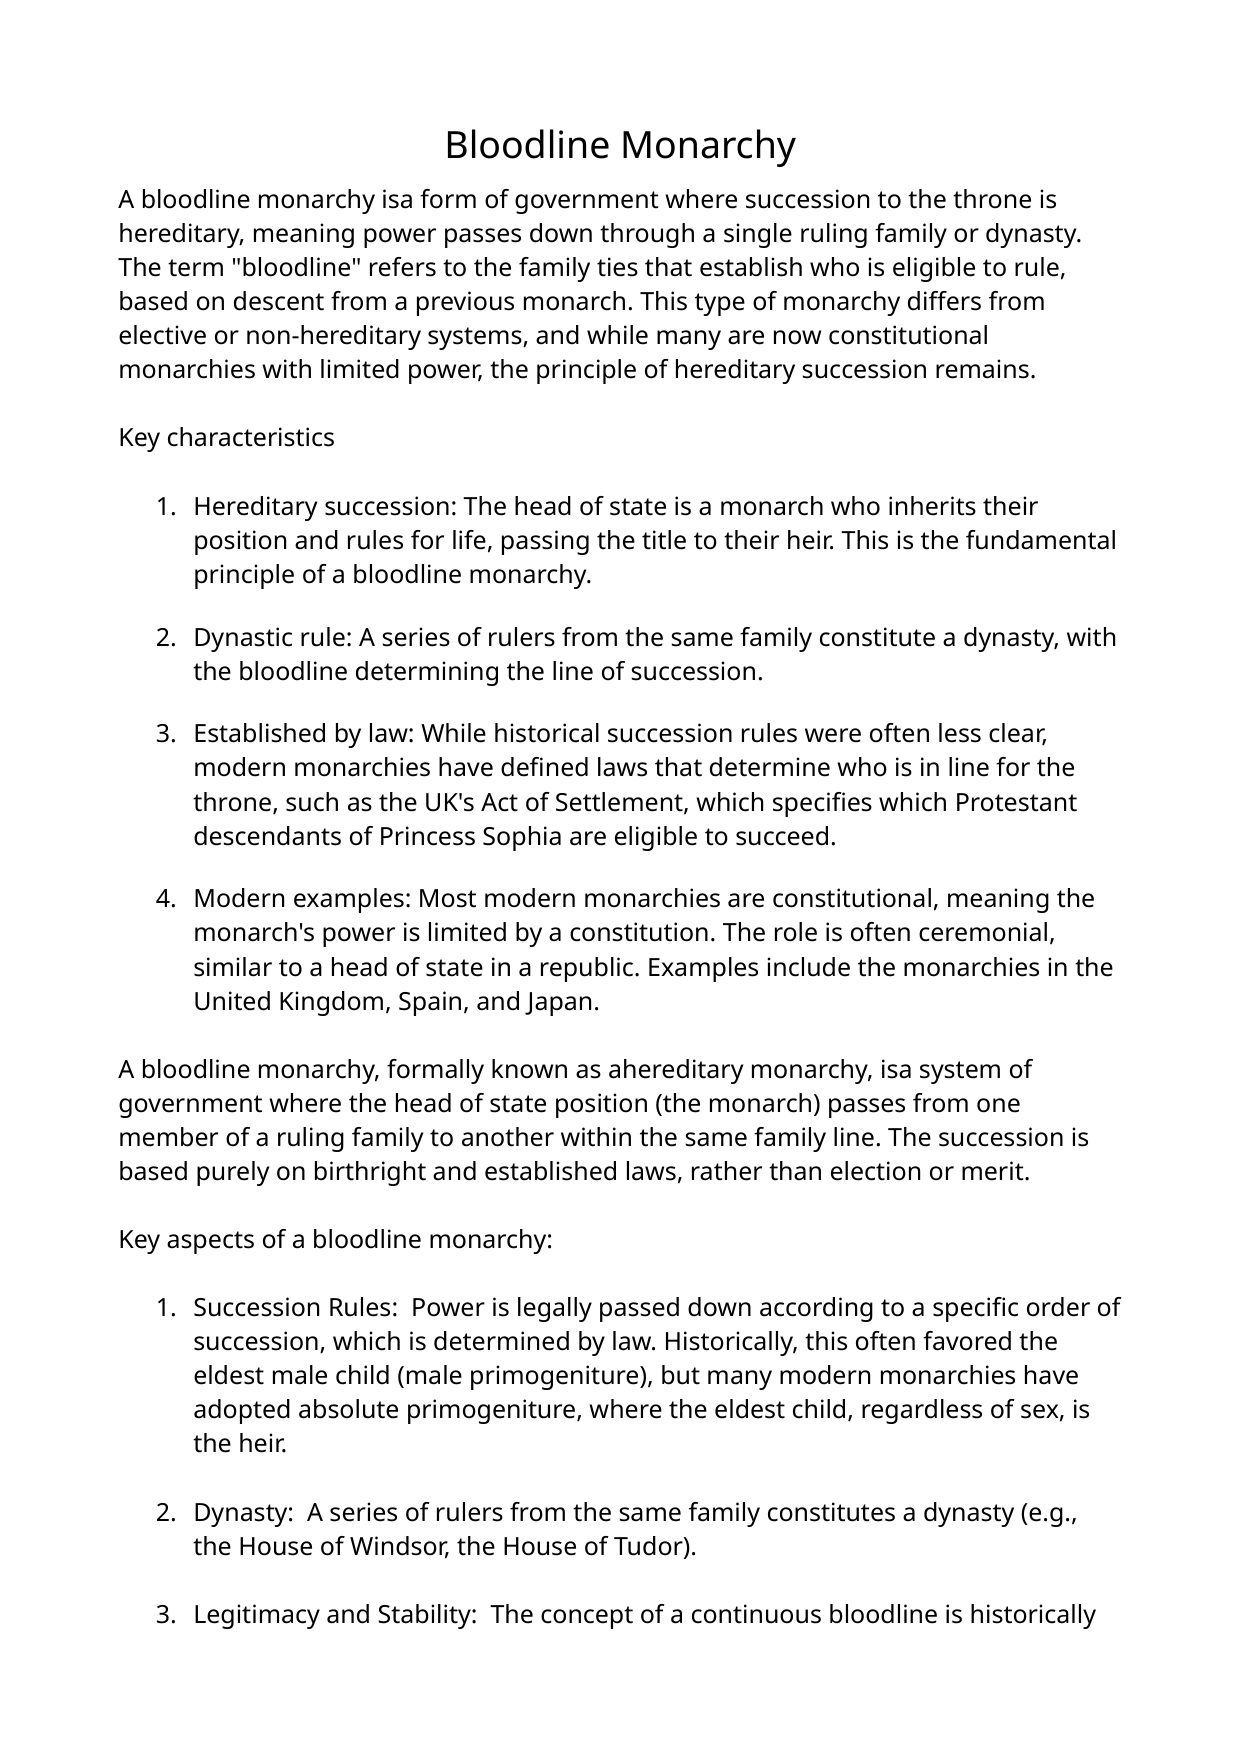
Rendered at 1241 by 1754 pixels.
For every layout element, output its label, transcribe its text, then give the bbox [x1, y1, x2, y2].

text Key aspects of a bloodline monarchy: [118, 1222, 1122, 1256]
list Dynasty: A series of rulers from the same family constitutes a dynasty (e.g., the House of Windsor, the House of Tudor). [156, 1494, 1122, 1562]
text Key characteristics [118, 420, 1122, 454]
list Dynastic rule: A series of rulers from the same family constitute a dynasty, with the bloodline determining the line of succession. [156, 619, 1122, 687]
text Bloodline Monarchy [118, 118, 1122, 169]
text A bloodline monarchy, formally known as ahereditary monarchy, isa system of government where the head of state position (the monarch) passes from one member of a ruling family to another within the same family line. The succession is based purely on birthright and established laws, rather than election or merit. [118, 1051, 1122, 1188]
text A bloodline monarchy isa form of government where succession to the throne is hereditary, meaning power passes down through a single ruling family or dynasty. The term "bloodline" refers to the family ties that establish who is eligible to rule, based on descent from a previous monarch. This type of monarchy differs from elective or non-hereditary systems, and while many are now constitutional monarchies with limited power, the principle of hereditary succession remains. [118, 182, 1122, 386]
list Modern examples: Most modern monarchies are constitutional, meaning the monarch's power is limited by a constitution. The role is often ceremonial, similar to a head of state in a republic. Examples include the monarchies in the United Kingdom, Spain, and Japan. [156, 881, 1122, 1017]
list Legitimacy and Stability: The concept of a continuous bloodline is historically [156, 1596, 1122, 1630]
list Established by law: While historical succession rules were often less clear, modern monarchies have defined laws that determine who is in line for the throne, such as the UK's Act of Settlement, which specifies which Protestant descendants of Princess Sophia are eligible to succeed. [156, 716, 1122, 852]
list Succession Rules: Power is legally passed down according to a specific order of succession, which is determined by law. Historically, this often favored the eldest male child (male primogeniture), but many modern monarchies have adopted absolute primogeniture, where the eldest child, regardless of sex, is the heir. [156, 1290, 1122, 1460]
list Hereditary succession: The head of state is a monarch who inherits their position and rules for life, passing the title to their heir. This is the fundamental principle of a bloodline monarchy. [156, 488, 1122, 590]
